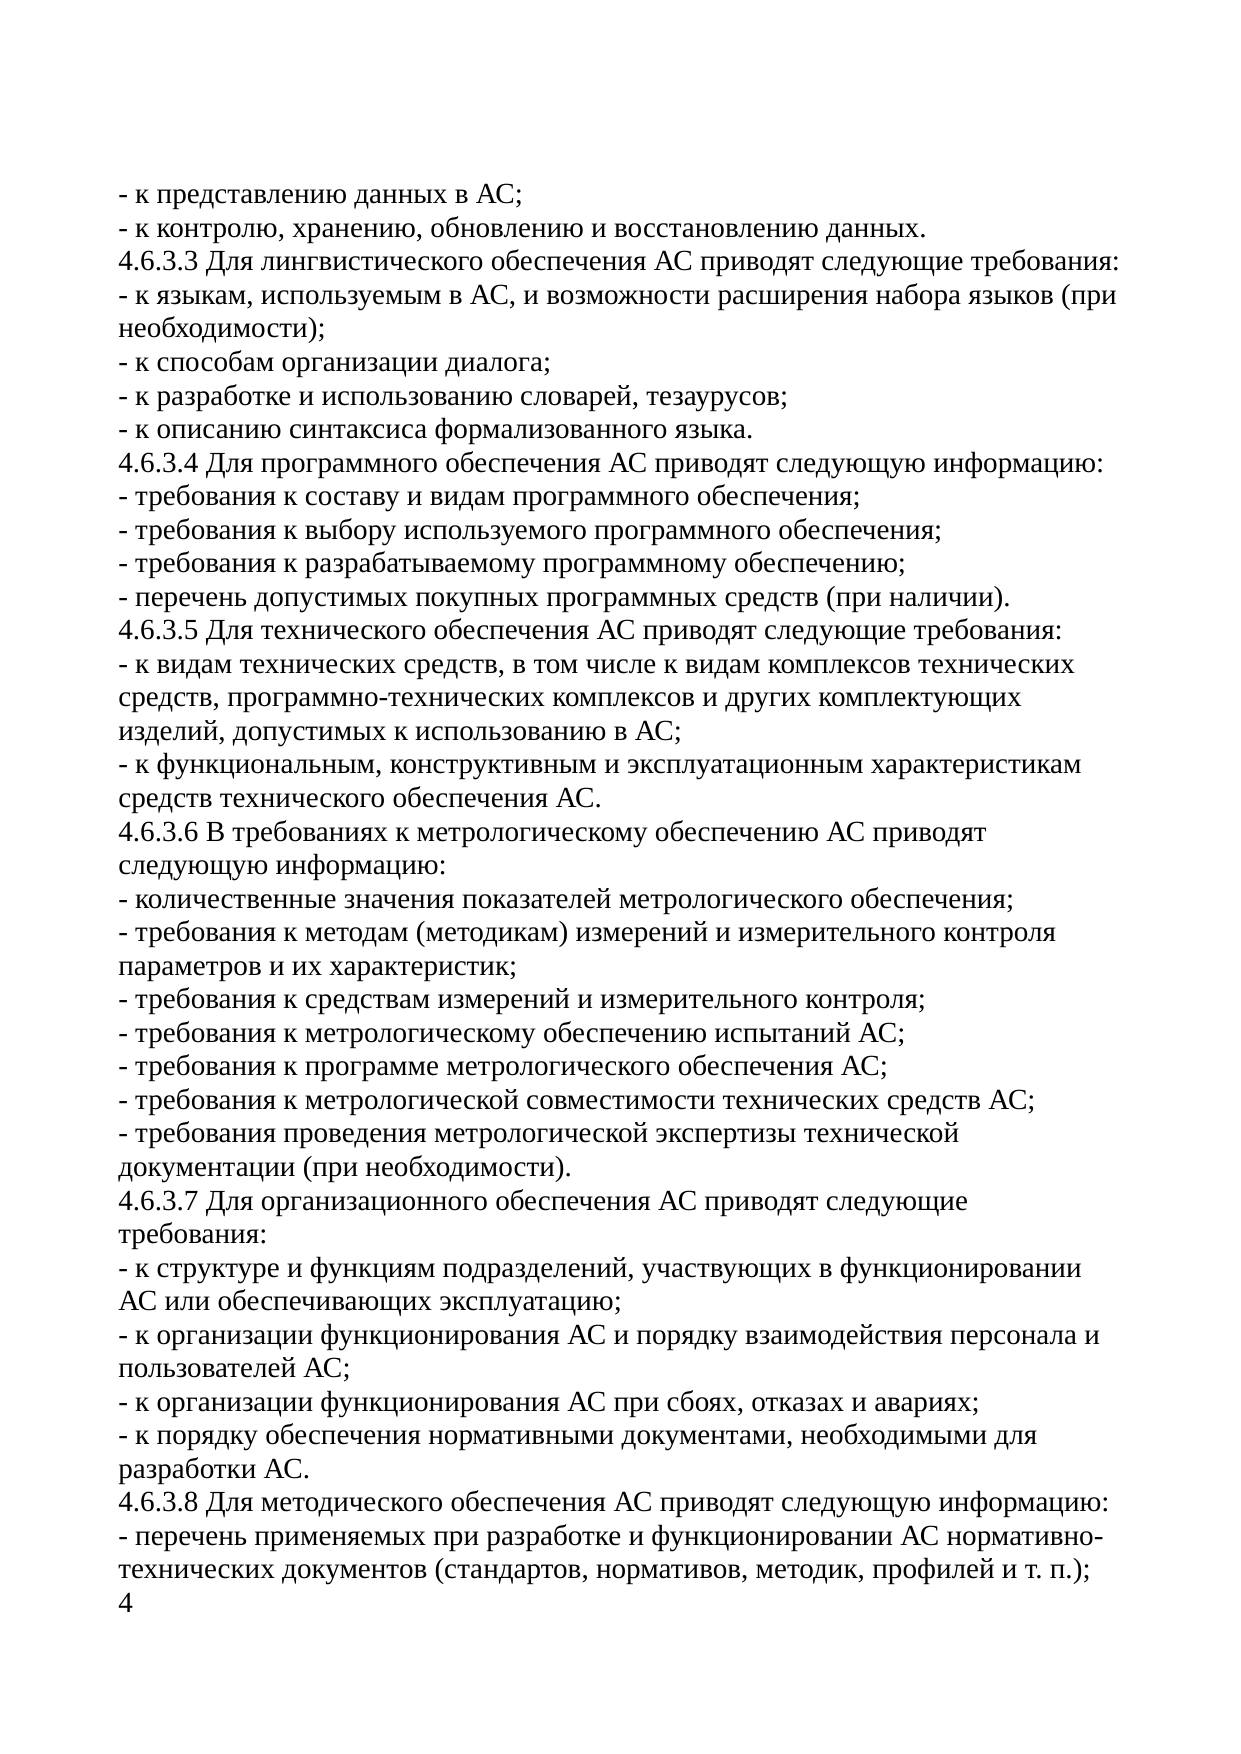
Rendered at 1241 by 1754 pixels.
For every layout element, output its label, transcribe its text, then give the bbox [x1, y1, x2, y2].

text - к контролю, хранению, обновлению и восстановлению данных. [118, 210, 1122, 243]
text 4.6.3.6 В требованиях к метрологическому обеспечению АС приводят следующую информацию: [118, 814, 1122, 881]
text - перечень допустимых покупных программных средств (при наличии). [118, 579, 1122, 612]
text - к описанию синтаксиса формализованного языка. [118, 411, 1122, 445]
text 4.6.3.4 Для программного обеспечения АС приводят следующую информацию: [118, 445, 1122, 478]
text - к языкам, используемым в АС, и возможности расширения набора языков (при необходимости); [118, 277, 1122, 344]
text - к представлению данных в АС; [118, 176, 1122, 210]
text - требования к программе метрологического обеспечения АС; [118, 1048, 1122, 1082]
text - к структуре и функциям подразделений, участвующих в функционировании АС или обеспечивающих эксплуатацию; [118, 1250, 1122, 1317]
text - требования к выбору используемого программного обеспечения; [118, 512, 1122, 545]
text 4 [118, 1585, 1122, 1619]
text - перечень применяемых при разработке и функционировании АС нормативно-технических документов (стандартов, нормативов, методик, профилей и т. п.); [118, 1518, 1122, 1585]
text - к организации функционирования АС при сбоях, отказах и авариях; [118, 1384, 1122, 1417]
text - требования к средствам измерений и измерительного контроля; [118, 981, 1122, 1015]
text 4.6.3.5 Для технического обеспечения АС приводят следующие требования: [118, 612, 1122, 646]
text - требования к метрологическому обеспечению испытаний АС; [118, 1015, 1122, 1048]
text - требования к составу и видам программного обеспечения; [118, 478, 1122, 512]
text - количественные значения показателей метрологического обеспечения; [118, 881, 1122, 914]
text - требования к разрабатываемому программному обеспечению; [118, 545, 1122, 579]
text - к способам организации диалога; [118, 344, 1122, 378]
text - к видам технических средств, в том числе к видам комплексов технических средств, программно-технических комплексов и других комплектующих изделий, допустимых к использованию в АС; [118, 646, 1122, 747]
text 4.6.3.7 Для организационного обеспечения АС приводят следующие требования: [118, 1183, 1122, 1250]
text - к порядку обеспечения нормативными документами, необходимыми для разработки АС. [118, 1417, 1122, 1484]
text 4.6.3.3 Для лингвистического обеспечения АС приводят следующие требования: [118, 243, 1122, 277]
text - требования проведения метрологической экспертизы технической документации (при необходимости). [118, 1116, 1122, 1183]
text - требования к метрологической совместимости технических средств АС; [118, 1082, 1122, 1116]
text 4.6.3.8 Для методического обеспечения АС приводят следующую информацию: [118, 1484, 1122, 1518]
text - к организации функционирования АС и порядку взаимодействия персонала и пользователей АС; [118, 1317, 1122, 1384]
text - требования к методам (методикам) измерений и измерительного контроля параметров и их характеристик; [118, 914, 1122, 981]
text - к функциональным, конструктивным и эксплуатационным характеристикам средств технического обеспечения АС. [118, 747, 1122, 814]
text - к разработке и использованию словарей, тезаурусов; [118, 378, 1122, 411]
